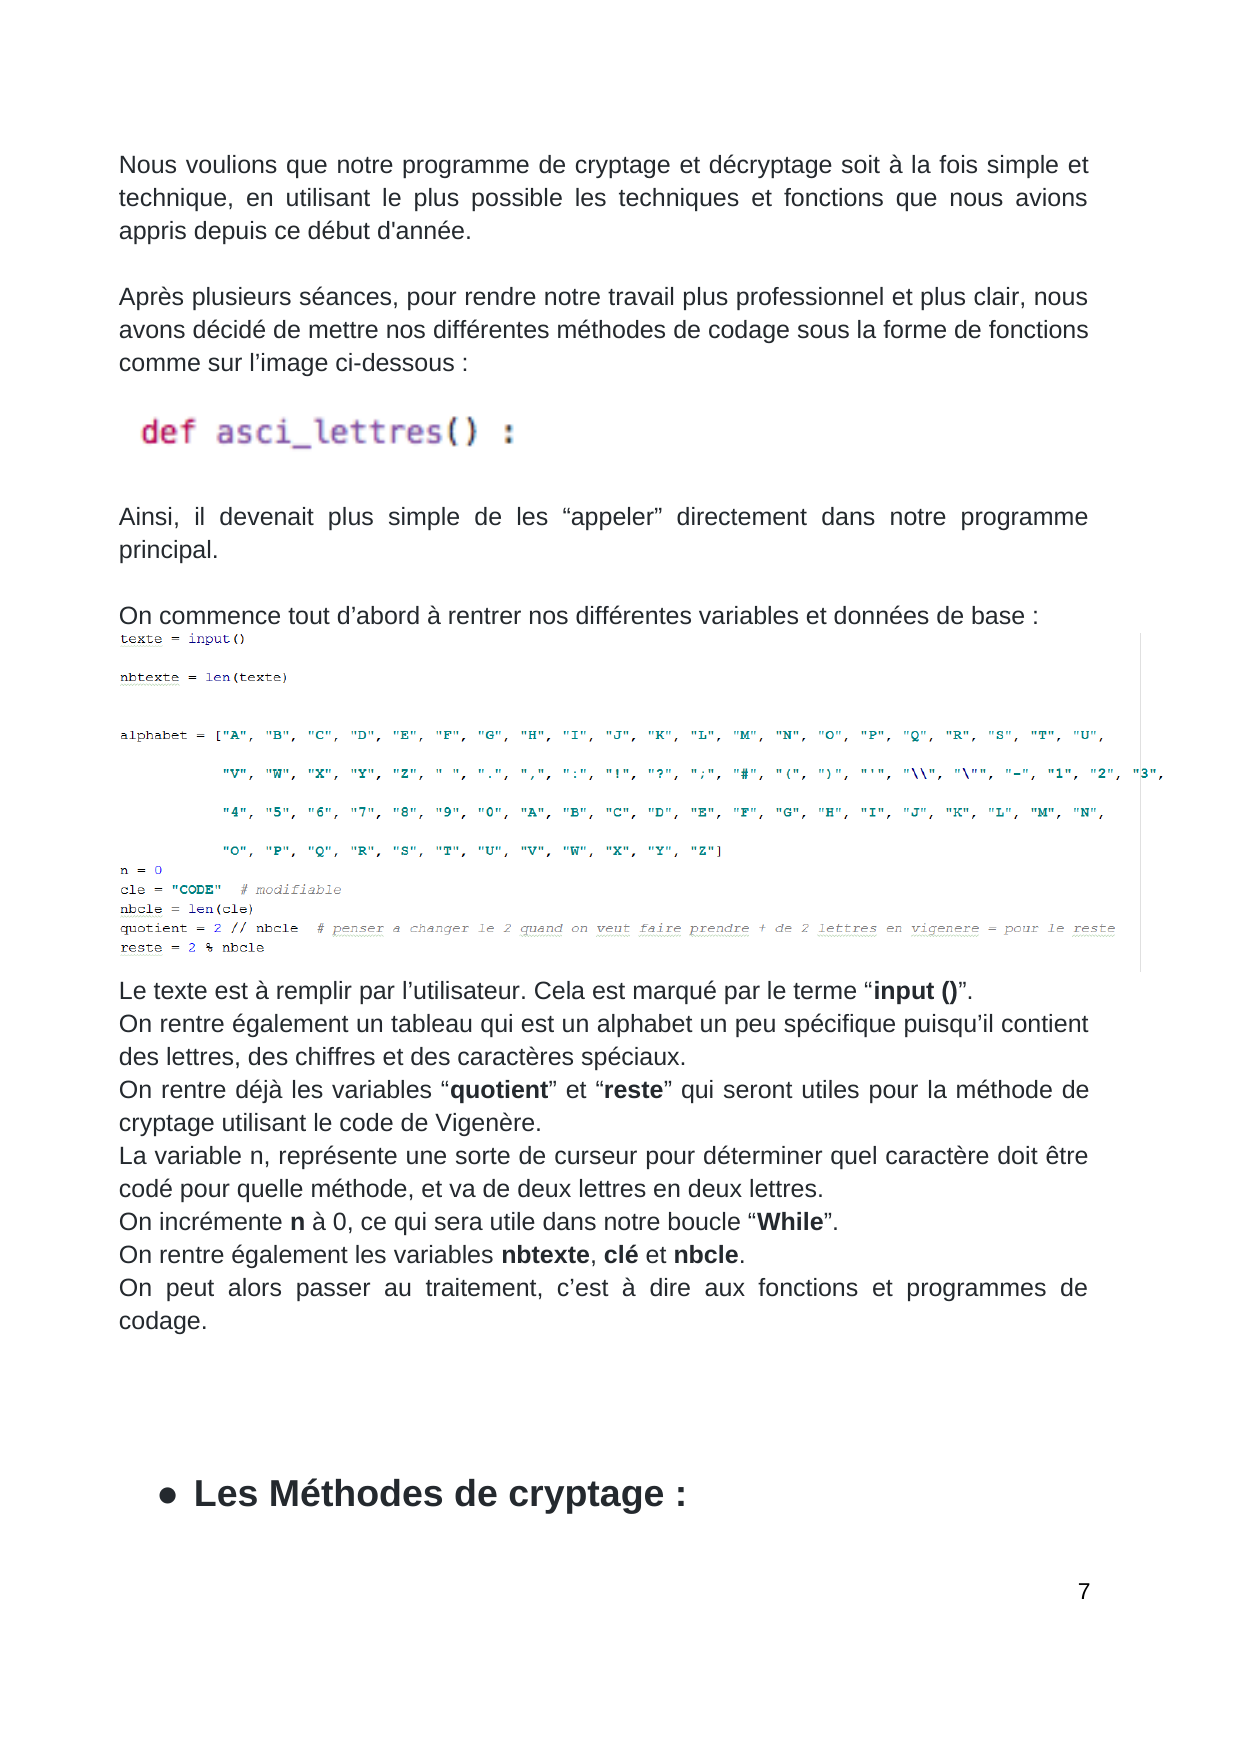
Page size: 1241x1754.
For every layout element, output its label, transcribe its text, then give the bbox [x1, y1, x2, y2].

text Le texte est à remplir par l’utilisateur. Cela est marqué par le terme “input ()”. [119, 976, 1090, 1004]
text On rentre également les variables nbtexte, clé et nbcle. [119, 1240, 1090, 1269]
text Nous voulions que notre programme de cryptage et décryptage soit à la fois simple et technique, en utilisant le plus possible les techniques et fonctions que nous avions appris depuis ce début d'année. [119, 150, 1090, 245]
text On incrémente n à 0, ce qui sera utile dans notre boucle “While”. [119, 1207, 1090, 1236]
text On commence tout d’abord à rentrer nos différentes variables et données de base : [119, 601, 1090, 629]
text On peut alors passer au traitement, c’est à dire aux fonctions et programmes de codage. [119, 1273, 1090, 1335]
text Après plusieurs séances, pour rendre notre travail plus professionnel et plus clair, nous avons décidé de mettre nos différentes méthodes de codage sous la forme de fonctions comme sur l’image ci-dessous : [119, 282, 1090, 377]
list Les Méthodes de cryptage : [156, 1471, 1090, 1514]
text On rentre déjà les variables “quotient” et “reste” qui seront utiles pour la méthode de cryptage utilisant le code de Vigenère. [119, 1075, 1090, 1137]
text La variable n, représente une sorte de curseur pour déterminer quel caractère doit être codé pour quelle méthode, et va de deux lettres en deux lettres. [119, 1141, 1090, 1203]
text Ainsi, il devenait plus simple de les “appeler” directement dans notre programme principal. [119, 502, 1090, 563]
picture [118, 381, 561, 465]
picture [118, 633, 1180, 972]
text On rentre également un tableau qui est un alphabet un peu spécifique puisqu’il contient des lettres, des chiffres et des caractères spéciaux. [119, 1009, 1090, 1071]
